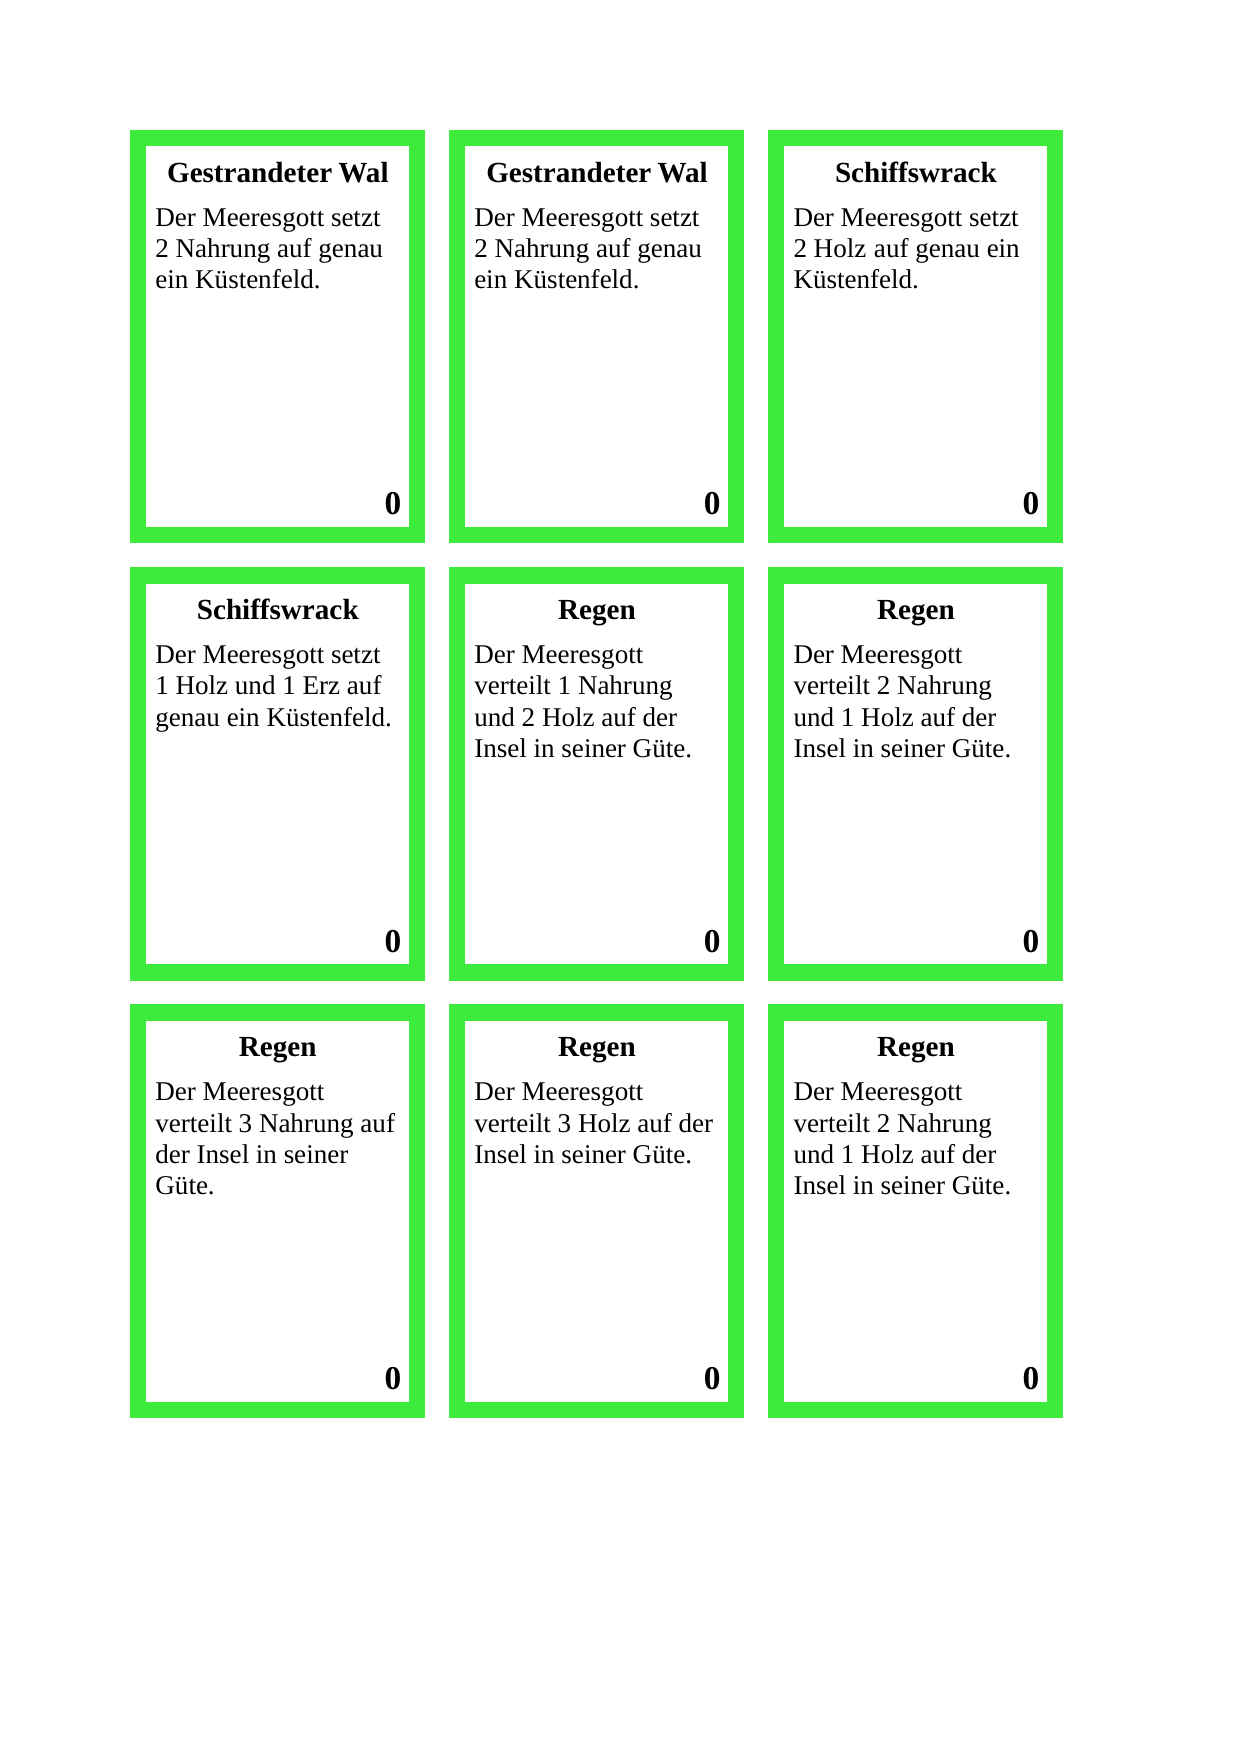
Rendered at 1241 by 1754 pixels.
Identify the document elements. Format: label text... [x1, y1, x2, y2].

text 0 [668, 484, 720, 522]
text Der Meeresgott verteilt 1 Nahrung und 2 Holz auf der Insel in seiner Güte. [474, 638, 719, 763]
text Regen [474, 592, 719, 626]
text Gestrandeter Wal [155, 155, 400, 189]
text Der Meeresgott verteilt 2 Nahrung und 1 Holz auf der Insel in seiner Güte. [793, 638, 1038, 763]
text 0 [668, 921, 720, 959]
text Regen [155, 1029, 400, 1063]
text Gestrandeter Wal [474, 155, 719, 189]
text 0 [349, 1358, 401, 1396]
text Regen [474, 1029, 719, 1063]
text Der Meeresgott setzt 2 Nahrung auf genau ein Küstenfeld. [155, 201, 400, 294]
text Der Meeresgott verteilt 3 Nahrung auf der Insel in seiner Güte. [155, 1076, 400, 1200]
text 0 [987, 484, 1039, 522]
text Der Meeresgott setzt 1 Holz und 1 Erz auf genau ein Küstenfeld. [155, 638, 400, 732]
text 0 [987, 1358, 1039, 1396]
text Schiffswrack [793, 155, 1038, 189]
text 0 [349, 484, 401, 522]
text Der Meeresgott setzt 2 Nahrung auf genau ein Küstenfeld. [474, 201, 719, 294]
text Der Meeresgott verteilt 2 Nahrung und 1 Holz auf der Insel in seiner Güte. [793, 1076, 1038, 1200]
text 0 [349, 921, 401, 959]
text 0 [668, 1358, 720, 1396]
text Schiffswrack [155, 592, 400, 626]
text Regen [793, 1029, 1038, 1063]
text Der Meeresgott setzt 2 Holz auf genau ein Küstenfeld. [793, 201, 1038, 294]
text 0 [987, 921, 1039, 959]
text Regen [793, 592, 1038, 626]
text Der Meeresgott verteilt 3 Holz auf der Insel in seiner Güte. [474, 1076, 719, 1169]
